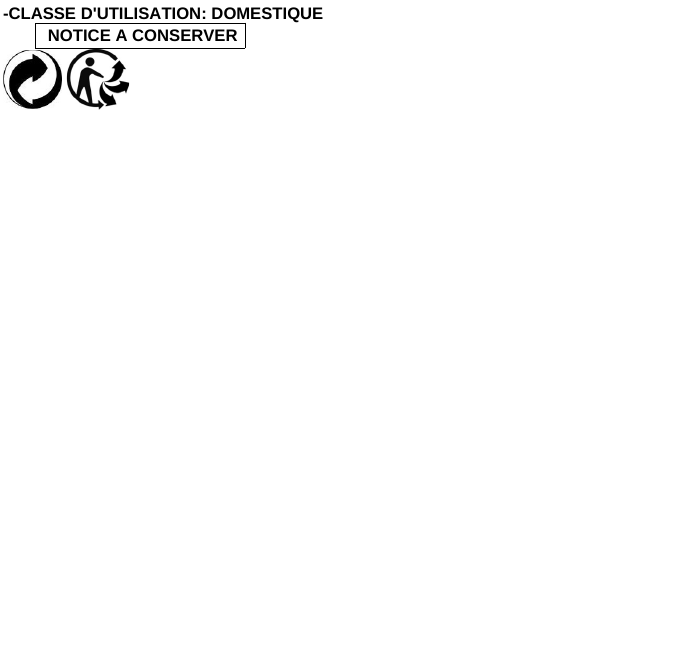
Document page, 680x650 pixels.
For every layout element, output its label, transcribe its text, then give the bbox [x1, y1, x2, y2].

table_cell -CLASSE D'UTILISATION: DOMESTIQUE NOTICE A CONSERVER <load(record, 'period', mode='string', position=1)> <load(record, 'period')> [0, 0, 401, 133]
picture [66, 49, 130, 110]
picture [2, 50, 62, 110]
table_cell [401, 0, 679, 133]
table_cell </for> [0, 163, 679, 192]
table_cell </for> [0, 133, 679, 162]
